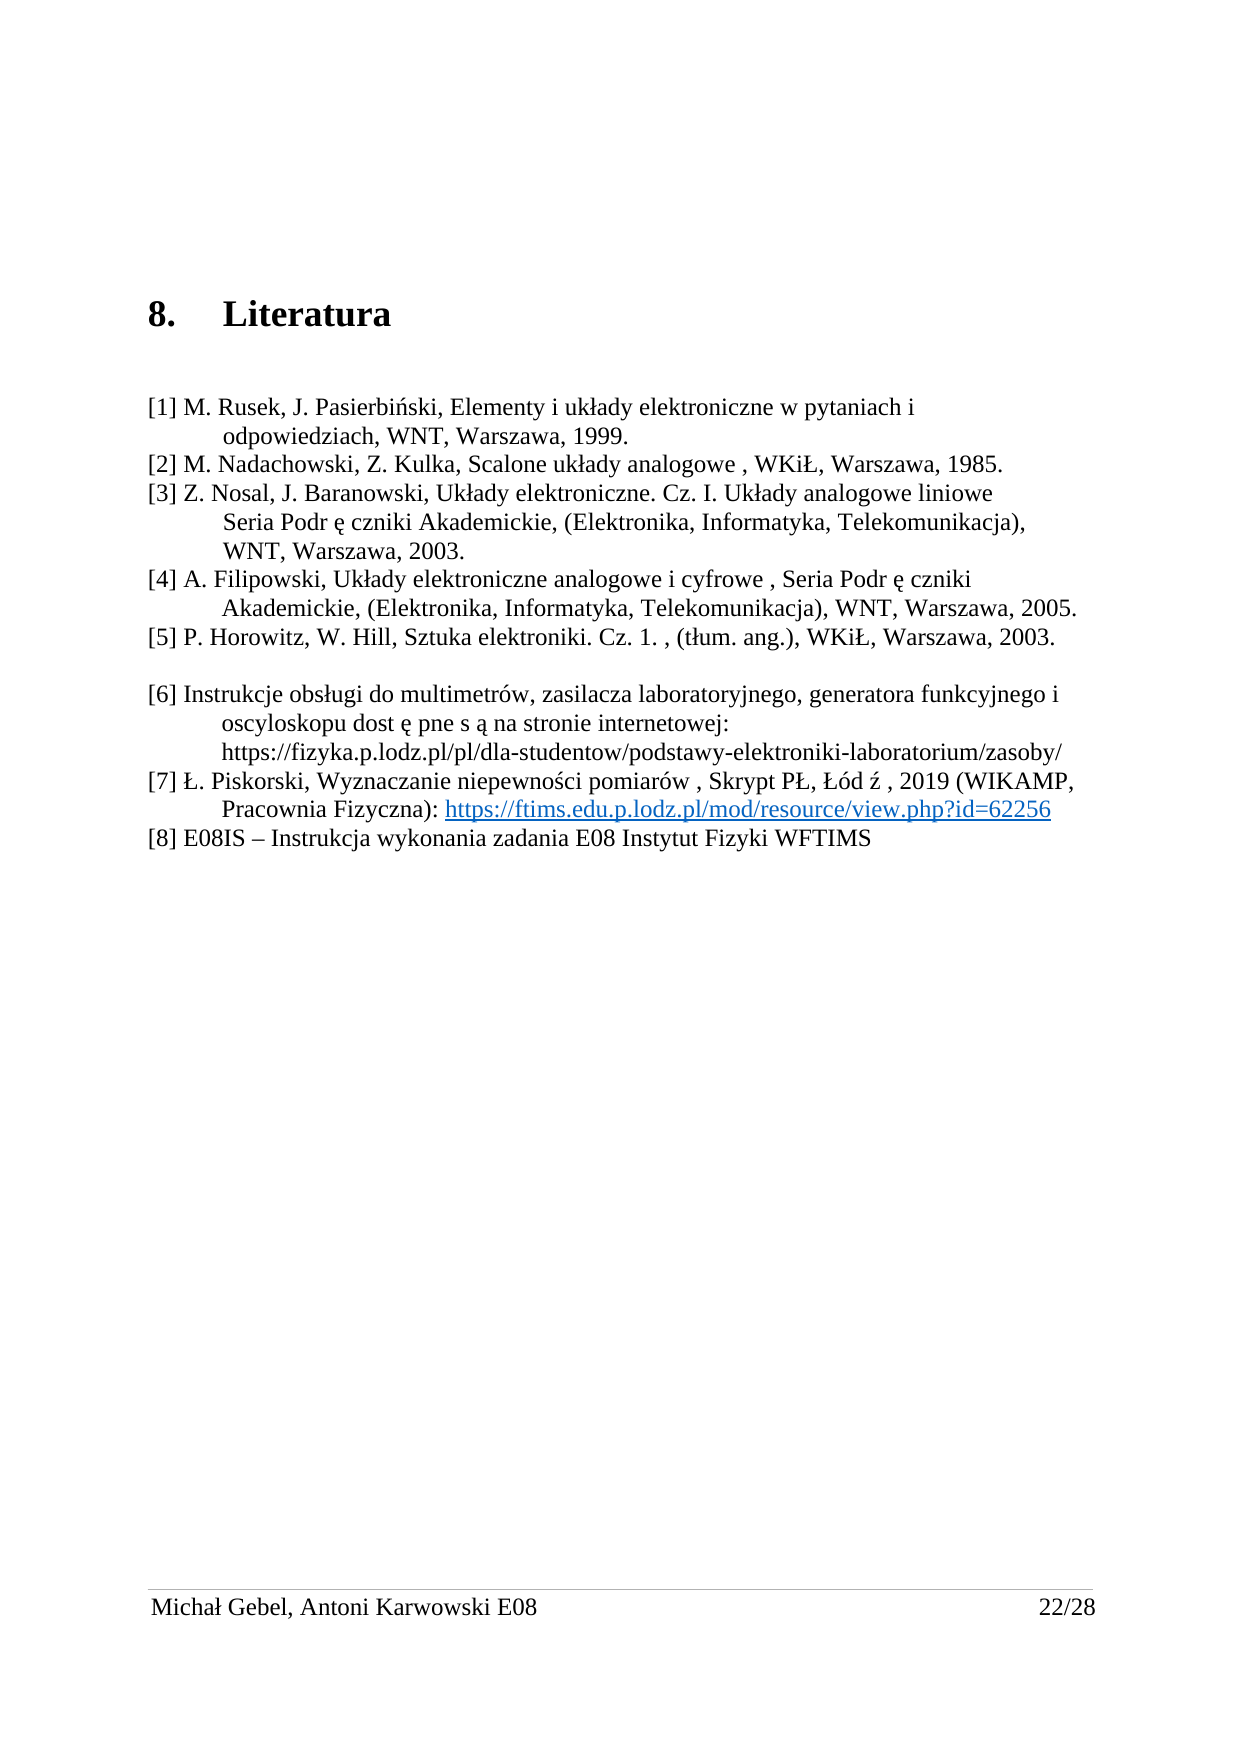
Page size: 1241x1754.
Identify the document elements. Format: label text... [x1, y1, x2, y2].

text [5] P. Horowitz, W. Hill, Sztuka elektroniki. Cz. 1. , (tłum. ang.), WKiŁ, Warszawa, 2003. [148, 622, 1093, 651]
text oscyloskopu dost ę pne s ą na stronie internetowej: [148, 708, 1093, 737]
text [1] M. Rusek, J. Pasierbiński, Elementy i układy elektroniczne w pytaniach i odpowiedziach, WNT, Warszawa, 1999. [148, 392, 1093, 449]
text Akademickie, (Elektronika, Informatyka, Telekomunikacja), WNT, Warszawa, 2005. [148, 593, 1093, 622]
text [6] Instrukcje obsługi do multimetrów, zasilacza laboratoryjnego, generatora funkcyjnego i [148, 679, 1093, 708]
text 8. Literatura [148, 291, 1093, 334]
text https://fizyka.p.lodz.pl/pl/dla-studentow/podstawy-elektroniki-laboratorium/zasoby/ [148, 737, 1093, 766]
text [3] Z. Nosal, J. Baranowski, Układy elektroniczne. Cz. I. Układy analogowe liniowe Seria Podr ę czniki Akademickie, (Elektronika, Informatyka, Telekomunikacja), WNT, Warszawa, 2003. [148, 478, 1093, 564]
text [8] E08IS – Instrukcja wykonania zadania E08 Instytut Fizyki WFTIMS [148, 823, 1093, 852]
text [2] M. Nadachowski, Z. Kulka, Scalone układy analogowe , WKiŁ, Warszawa, 1985. [148, 449, 1093, 478]
text [4] A. Filipowski, Układy elektroniczne analogowe i cyfrowe , Seria Podr ę czniki [148, 564, 1093, 593]
text Pracownia Fizyczna): https://ftims.edu.p.lodz.pl/mod/resource/view.php?id=62256 [148, 794, 1093, 823]
text [7] Ł. Piskorski, Wyznaczanie niepewności pomiarów , Skrypt PŁ, Łód ź , 2019 (WIKAMP, [148, 766, 1093, 794]
